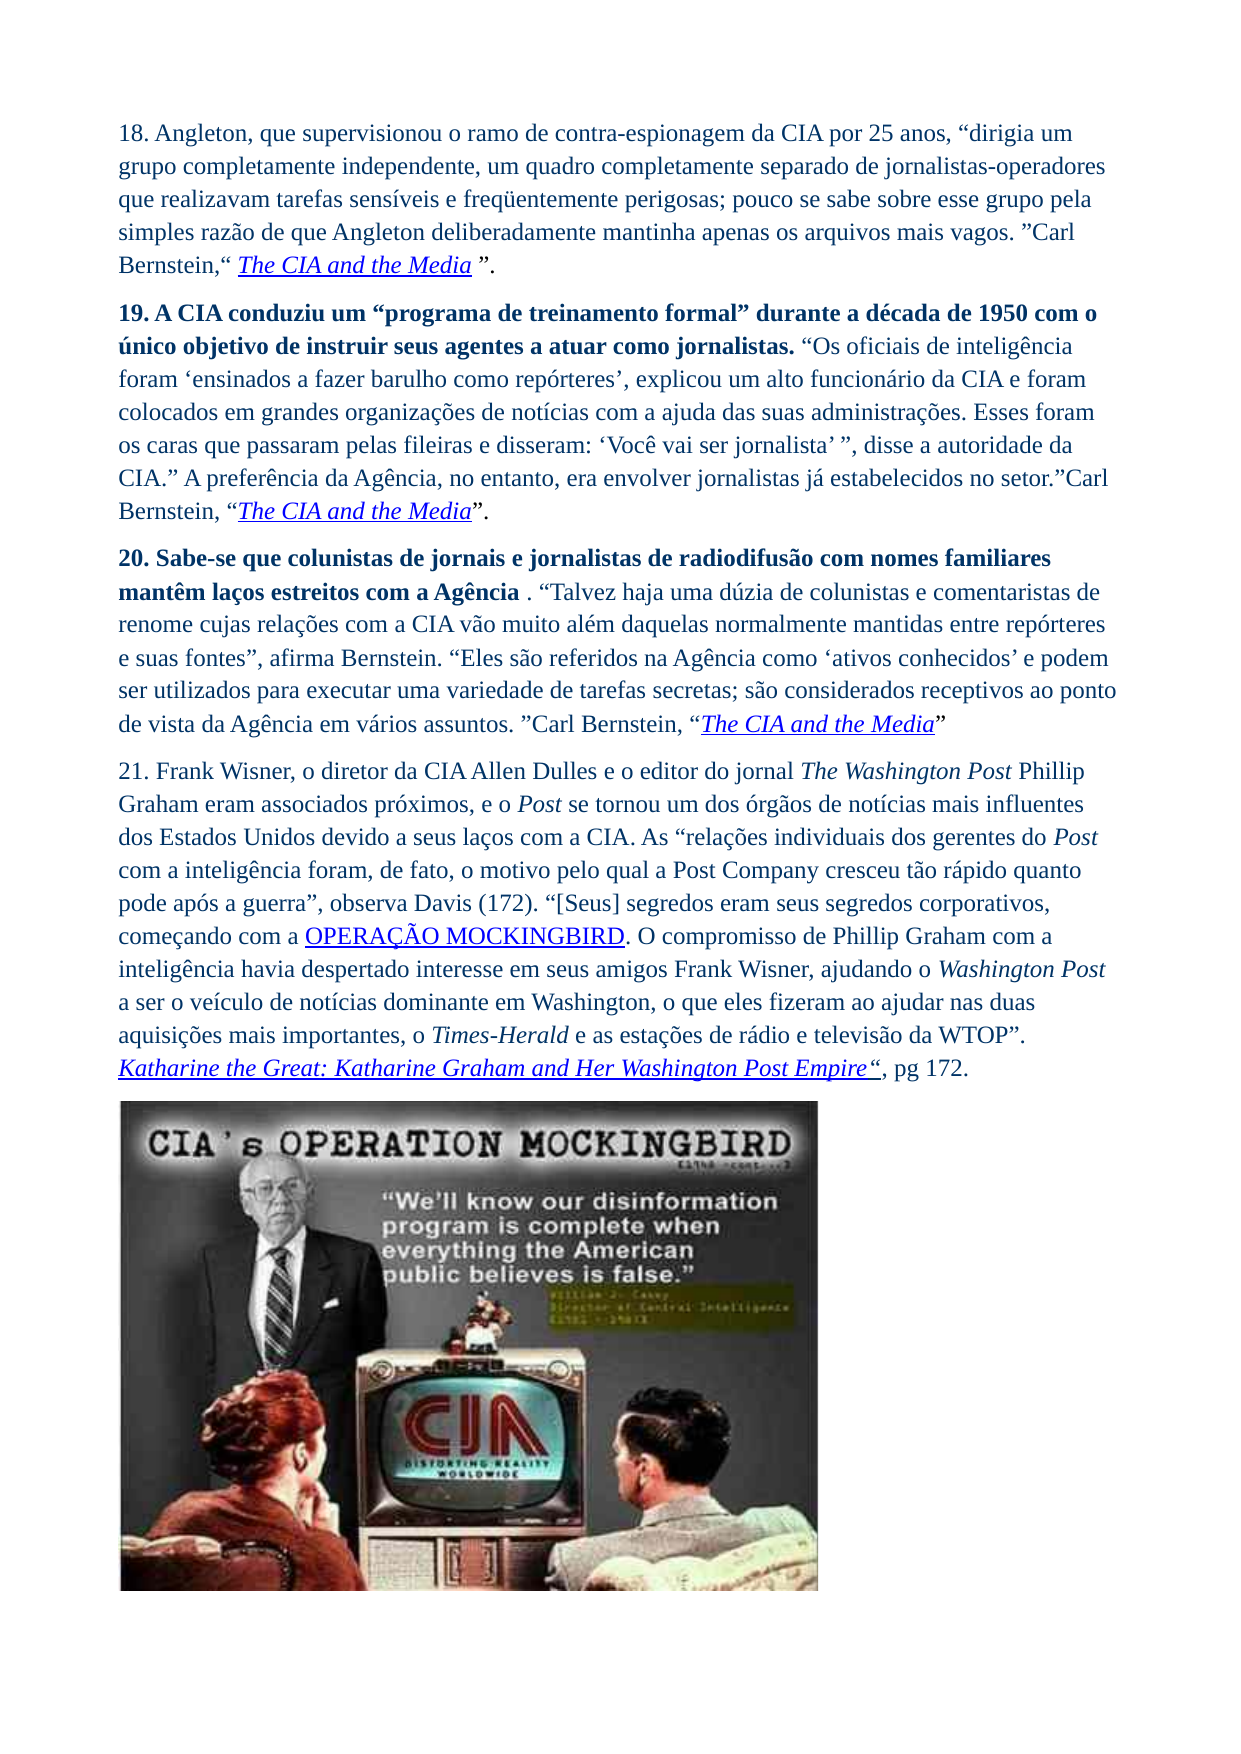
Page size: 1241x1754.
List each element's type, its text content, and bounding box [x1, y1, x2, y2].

picture [118, 1101, 819, 1591]
text 18. Angleton, que supervisionou o ramo de contra-espionagem da CIA por 25 anos, “dirigia um grupo completamente independente, um quadro completamente separado de jornalistas-operadores que realizavam tarefas sensíveis e freqüentemente perigosas; pouco se sabe sobre esse grupo pela simples razão de que Angleton deliberadamente mantinha apenas os arquivos mais vagos. ”Carl Bernstein,“ The CIA and the Media ”. [118, 118, 1122, 279]
text 21. Frank Wisner, o diretor da CIA Allen Dulles e o editor do jornal The Washington Post Phillip Graham eram associados próximos, e o Post se tornou um dos órgãos de notícias mais influentes dos Estados Unidos devido a seus laços com a CIA. As “relações individuais dos gerentes do Post com a inteligência foram, de fato, o motivo pelo qual a Post Company cresceu tão rápido quanto pode após a guerra”, observa Davis (172). “[Seus] segredos eram seus segredos corporativos, começando com a OPERAÇÃO MOCKINGBIRD. O compromisso de Phillip Graham com a inteligência havia despertado interesse em seus amigos Frank Wisner, ajudando o Washington Post a ser o veículo de notícias dominante em Washington, o que eles fizeram ao ajudar nas duas aquisições mais importantes, o Times-Herald e as estações de rádio e televisão da WTOP”. Katharine the Great: Katharine Graham and Her Washington Post Empire“, pg 172. [118, 756, 1122, 1082]
text 19. A CIA conduziu um “programa de treinamento formal” durante a década de 1950 com o único objetivo de instruir seus agentes a atuar como jornalistas. “Os oficiais de inteligência foram ‘ensinados a fazer barulho como repórteres’, explicou um alto funcionário da CIA e foram colocados em grandes organizações de notícias com a ajuda das suas administrações. Esses foram os caras que passaram pelas fileiras e disseram: ‘Você vai ser jornalista’ ”, disse a autoridade da CIA.” A preferência da Agência, no entanto, era envolver jornalistas já estabelecidos no setor.”Carl Bernstein, “The CIA and the Media”. [118, 298, 1122, 525]
text 20. Sabe-se que colunistas de jornais e jornalistas de radiodifusão com nomes familiares mantêm laços estreitos com a Agência . “Talvez haja uma dúzia de colunistas e comentaristas de renome cujas relações com a CIA vão muito além daquelas normalmente mantidas entre repórteres e suas fontes”, afirma Bernstein. “Eles são referidos na Agência como ‘ativos conhecidos’ e podem ser utilizados para executar uma variedade de tarefas secretas; são considerados receptivos ao ponto de vista da Agência em vários assuntos. ”Carl Bernstein, “The CIA and the Media” [118, 543, 1122, 737]
